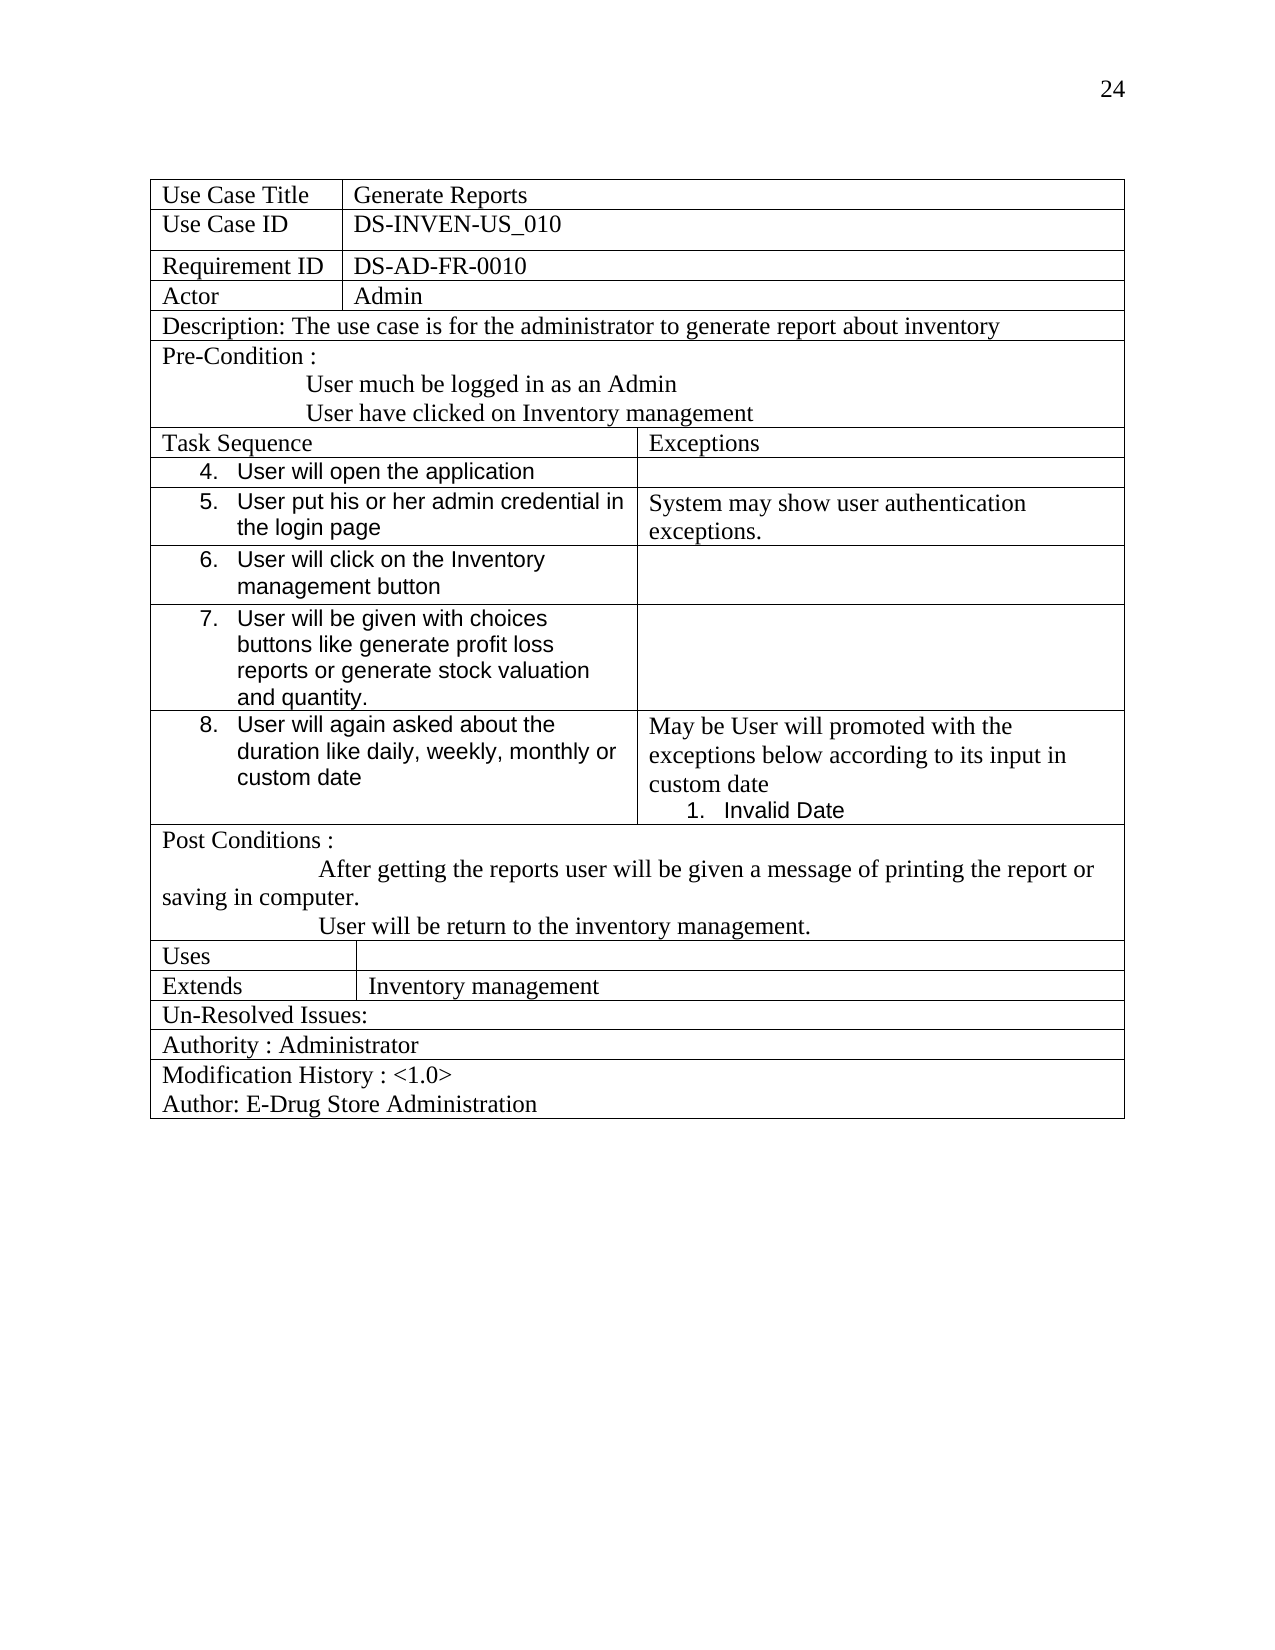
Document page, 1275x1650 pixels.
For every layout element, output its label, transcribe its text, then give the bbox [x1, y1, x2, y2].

table_cell User will click on the Inventory management button [151, 546, 637, 604]
table_cell DS-INVEN-US_010 [343, 210, 1124, 250]
table_cell System may show user authentication exceptions. [638, 488, 1124, 545]
table_cell Modification History : <1.0> Author: E-Drug Store Administration [151, 1060, 1124, 1118]
table_cell User put his or her admin credential in the login page [151, 488, 637, 545]
table_cell Pre-Condition : User much be logged in as an Admin User have clicked on Inventory management [151, 341, 1124, 427]
table_cell [638, 605, 1124, 710]
table_cell Uses [151, 941, 356, 970]
table_cell Requirement ID [151, 251, 342, 280]
table_cell User will again asked about the duration like daily, weekly, monthly or custom date [151, 711, 637, 824]
table_cell Inventory management [357, 971, 1124, 999]
table_cell [638, 458, 1124, 487]
table_cell Extends [151, 971, 356, 999]
table_cell User will open the application [151, 458, 637, 487]
table_cell Actor [151, 281, 342, 310]
table_cell Un-Resolved Issues: [151, 1001, 1124, 1029]
table_cell May be User will promoted with the exceptions below according to its input in custom date Invalid Date [638, 711, 1124, 824]
table_cell [638, 546, 1124, 604]
table_cell Use Case ID [151, 210, 342, 250]
table_cell Exceptions [638, 428, 1124, 457]
table_cell Post Conditions : After getting the reports user will be given a message of printing the report or saving in computer. User will be return to the inventory management. [151, 825, 1124, 940]
table_cell Admin [343, 281, 1124, 310]
table_cell [357, 941, 1124, 970]
table_header Use Case Title [151, 180, 342, 208]
table_header Generate Reports [343, 180, 1124, 208]
table_cell Authority : Administrator [151, 1030, 1124, 1059]
table_cell Task Sequence [151, 428, 637, 457]
table_cell DS-AD-FR-0010 [343, 251, 1124, 280]
table_cell Description: The use case is for the administrator to generate report about inventory [151, 311, 1124, 340]
table_cell User will be given with choices buttons like generate profit loss reports or generate stock valuation and quantity. [151, 605, 637, 710]
